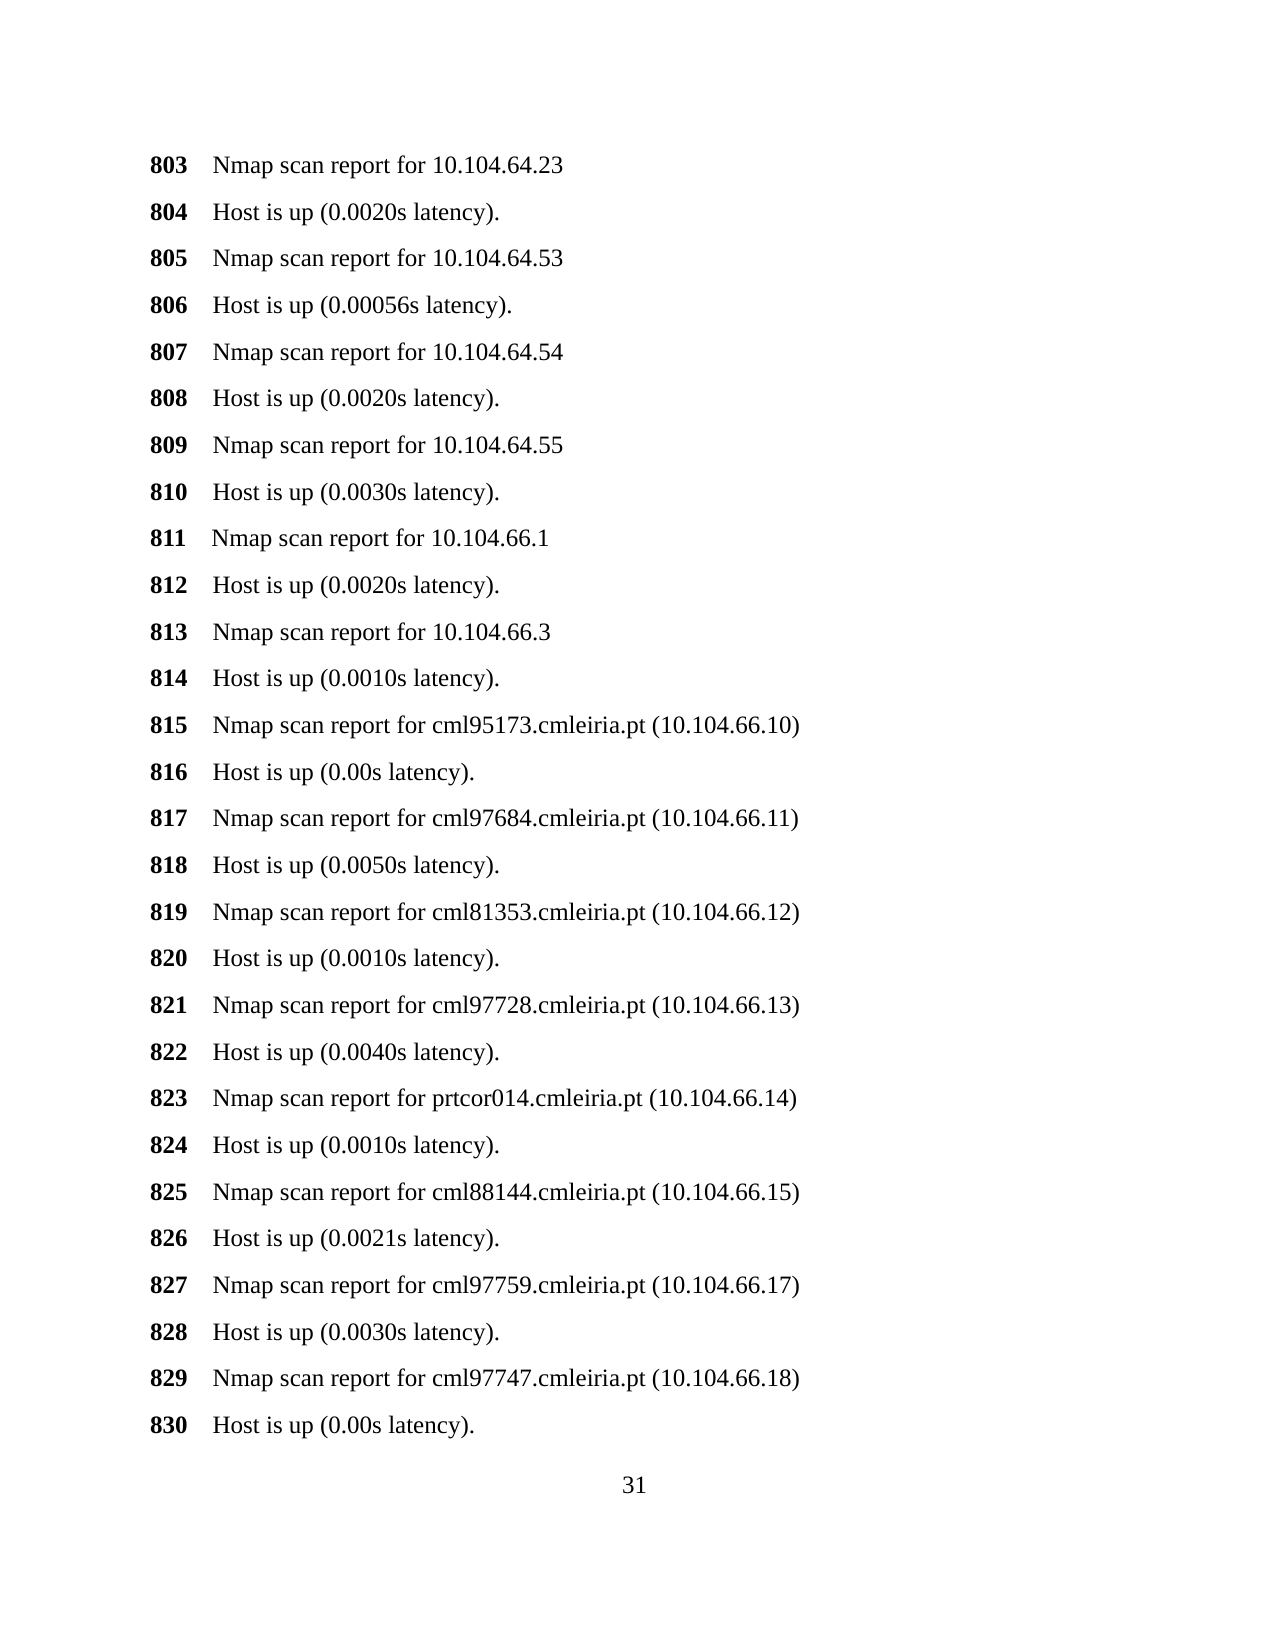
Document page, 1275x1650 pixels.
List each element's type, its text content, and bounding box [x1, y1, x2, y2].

text 825 Nmap scan report for cml88144.cmleiria.pt (10.104.66.15) [150, 1177, 1125, 1205]
text 820 Host is up (0.0010s latency). [150, 943, 1125, 972]
text 821 Nmap scan report for cml97728.cmleiria.pt (10.104.66.13) [150, 990, 1125, 1019]
text 824 Host is up (0.0010s latency). [150, 1130, 1125, 1159]
text 827 Nmap scan report for cml97759.cmleiria.pt (10.104.66.17) [150, 1270, 1125, 1299]
text 826 Host is up (0.0021s latency). [150, 1223, 1125, 1252]
text 829 Nmap scan report for cml97747.cmleiria.pt (10.104.66.18) [150, 1363, 1125, 1392]
text 813 Nmap scan report for 10.104.66.3 [150, 617, 1125, 645]
text 803 Nmap scan report for 10.104.64.23 [150, 150, 1125, 179]
text 814 Host is up (0.0010s latency). [150, 663, 1125, 692]
text 815 Nmap scan report for cml95173.cmleiria.pt (10.104.66.10) [150, 710, 1125, 739]
text 812 Host is up (0.0020s latency). [150, 570, 1125, 599]
text 807 Nmap scan report for 10.104.64.54 [150, 337, 1125, 365]
text 822 Host is up (0.0040s latency). [150, 1037, 1125, 1065]
text 828 Host is up (0.0030s latency). [150, 1317, 1125, 1345]
text 819 Nmap scan report for cml81353.cmleiria.pt (10.104.66.12) [150, 897, 1125, 925]
text 818 Host is up (0.0050s latency). [150, 850, 1125, 879]
text 804 Host is up (0.0020s latency). [150, 197, 1125, 225]
text 817 Nmap scan report for cml97684.cmleiria.pt (10.104.66.11) [150, 803, 1125, 832]
text 816 Host is up (0.00s latency). [150, 757, 1125, 785]
text 805 Nmap scan report for 10.104.64.53 [150, 243, 1125, 272]
text 806 Host is up (0.00056s latency). [150, 290, 1125, 319]
text 830 Host is up (0.00s latency). [150, 1410, 1125, 1439]
text 810 Host is up (0.0030s latency). [150, 477, 1125, 505]
text 823 Nmap scan report for prtcor014.cmleiria.pt (10.104.66.14) [150, 1083, 1125, 1112]
text 809 Nmap scan report for 10.104.64.55 [150, 430, 1125, 459]
text 811 Nmap scan report for 10.104.66.1 [150, 523, 1125, 552]
text 808 Host is up (0.0020s latency). [150, 383, 1125, 412]
